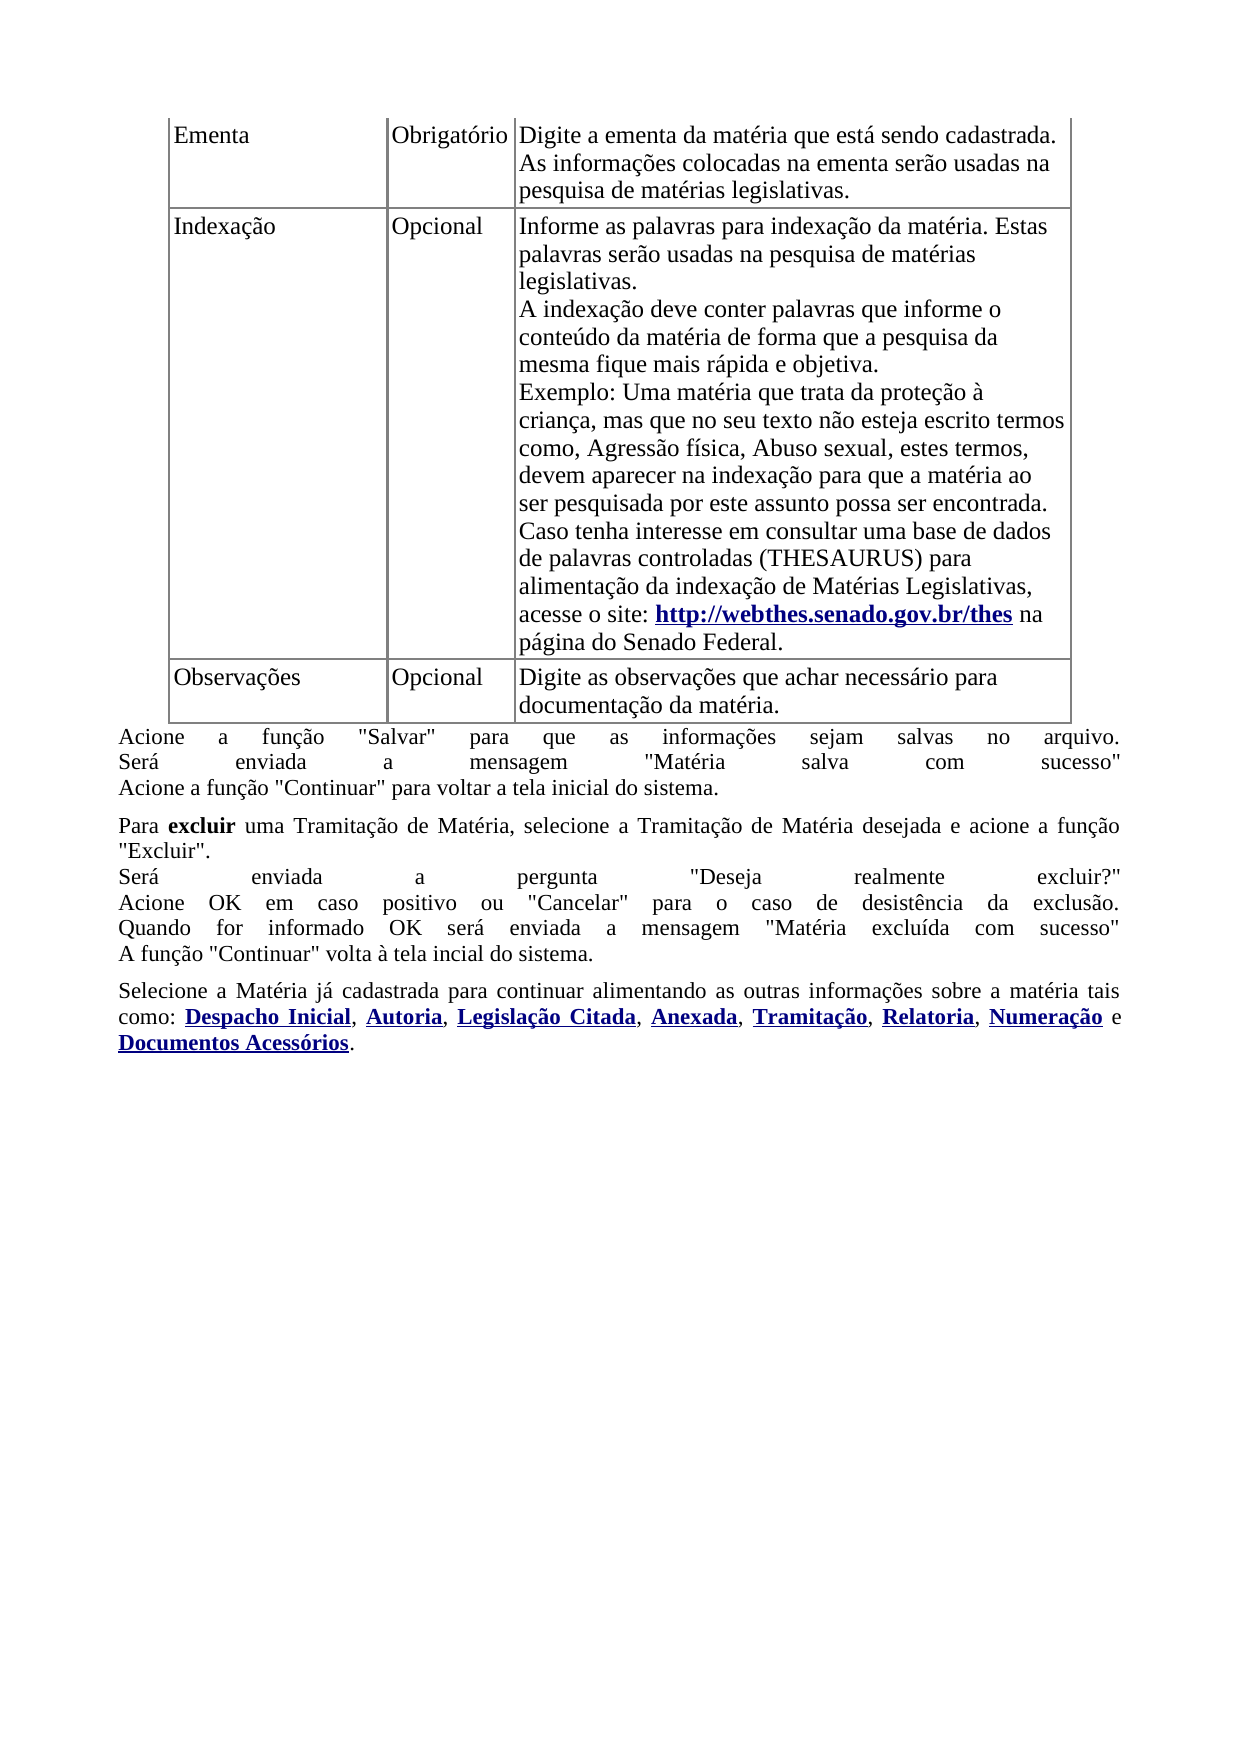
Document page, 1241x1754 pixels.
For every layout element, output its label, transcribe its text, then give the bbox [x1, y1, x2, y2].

text Para excluir uma Tramitação de Matéria, selecione a Tramitação de Matéria desejada e acione a função "Excluir". Será enviada a pergunta "Deseja realmente excluir?" Acione OK em caso positivo ou "Cancelar" para o caso de desistência da exclusão. Quando for informado OK será enviada a mensagem "Matéria excluída com sucesso" A função "Continuar" volta à tela incial do sistema. [118, 813, 1122, 966]
table_cell Digite a ementa da matéria que está sendo cadastrada. As informações colocadas na ementa serão usadas na pesquisa de matérias legislativas. [516, 118, 1070, 207]
table_cell Digite as observações que achar necessário para documentação da matéria. [516, 660, 1070, 722]
table_cell Obrigatório [389, 118, 514, 207]
table_cell Indexação [170, 209, 386, 658]
text Acione a função "Salvar" para que as informações sejam salvas no arquivo. Será enviada a mensagem "Matéria salva com sucesso" Acione a função "Continuar" para voltar a tela inicial do sistema. [118, 724, 1122, 800]
table_cell Ementa [170, 118, 386, 207]
table_cell Observações [170, 660, 386, 722]
table_cell Opcional [389, 660, 514, 722]
table_cell Opcional [389, 209, 514, 658]
table_cell Informe as palavras para indexação da matéria. Estas palavras serão usadas na pesquisa de matérias legislativas. A indexação deve conter palavras que informe o conteúdo da matéria de forma que a pesquisa da mesma fique mais rápida e objetiva. Exemplo: Uma matéria que trata da proteção à criança, mas que no seu texto não esteja escrito termos como, Agressão física, Abuso sexual, estes termos, devem aparecer na indexação para que a matéria ao ser pesquisada por este assunto possa ser encontrada. Caso tenha interesse em consultar uma base de dados de palavras controladas (THESAURUS) para alimentação da indexação de Matérias Legislativas, acesse o site: http://webthes.senado.gov.br/thes na página do Senado Federal. [516, 209, 1070, 658]
text Selecione a Matéria já cadastrada para continuar alimentando as outras informações sobre a matéria tais como: Despacho Inicial, Autoria, Legislação Citada, Anexada, Tramitação, Relatoria, Numeração e Documentos Acessórios. [118, 978, 1122, 1055]
